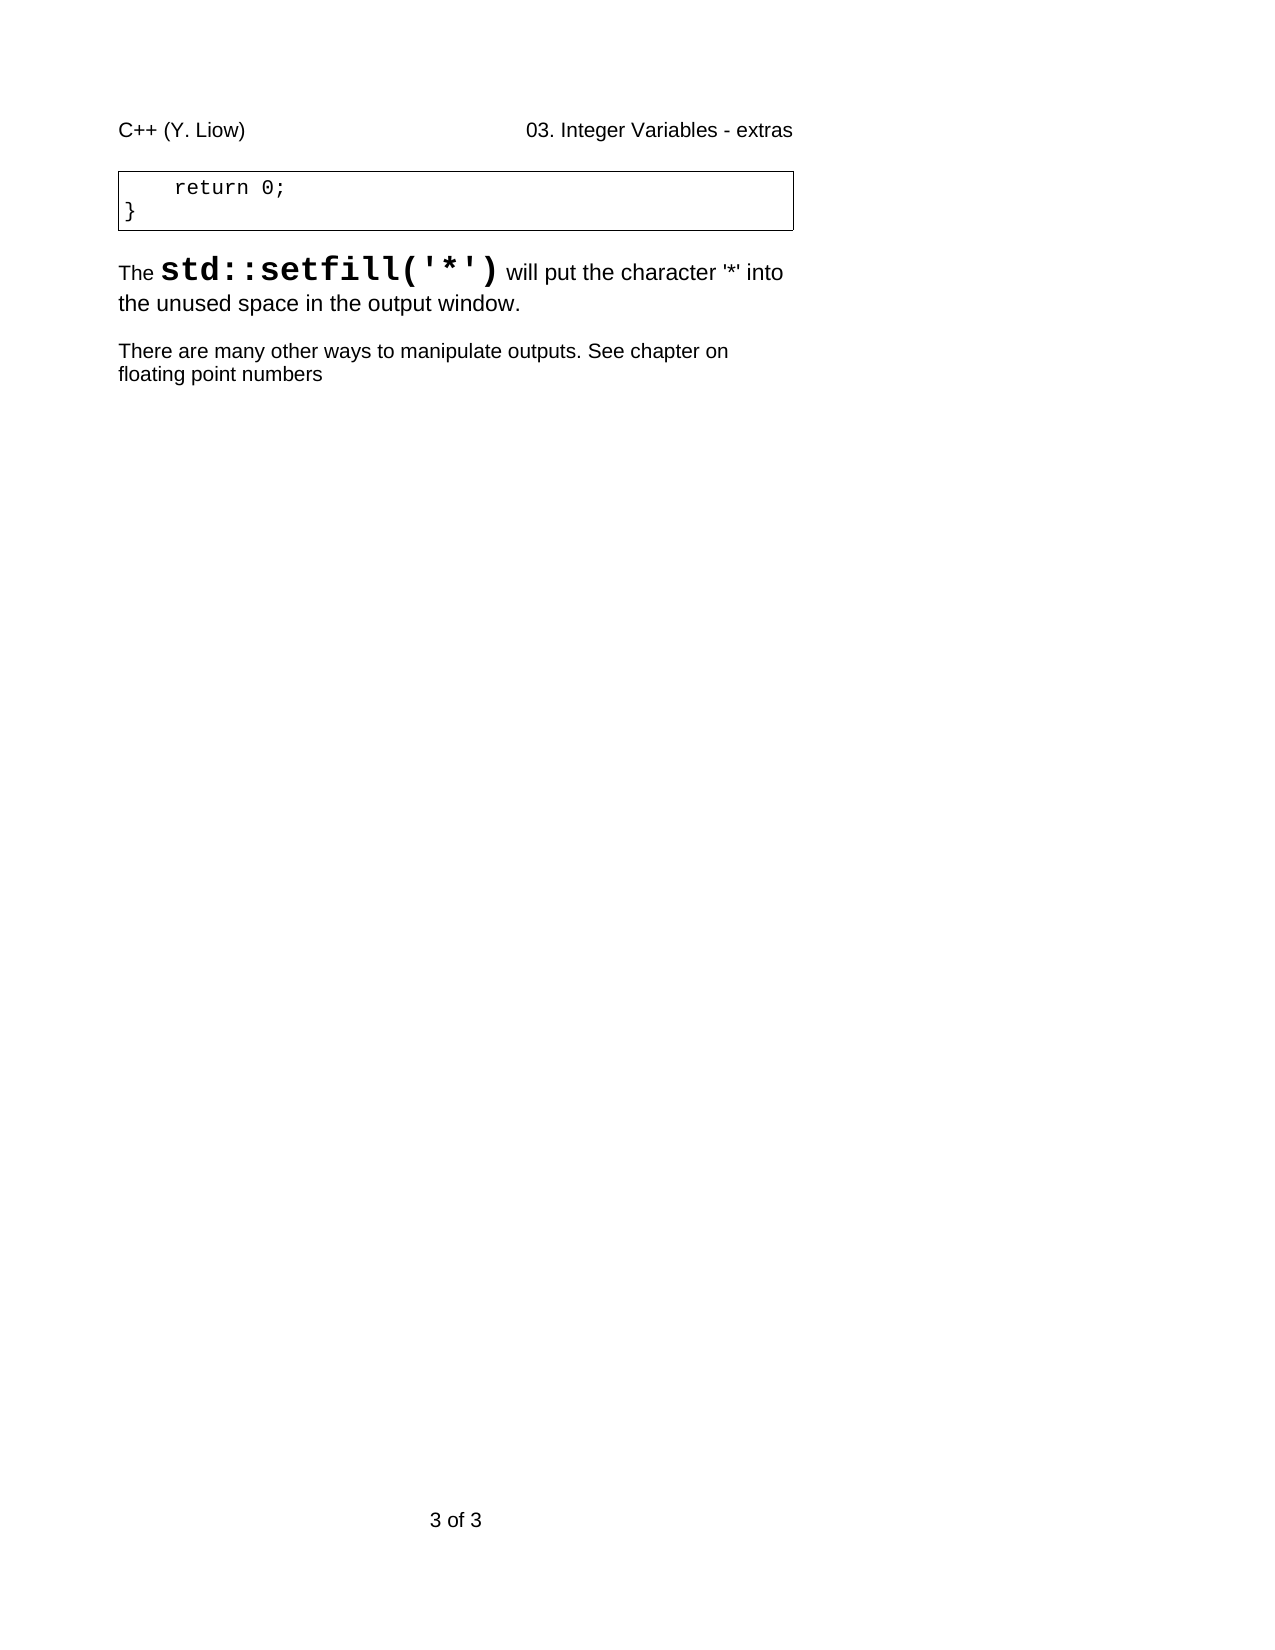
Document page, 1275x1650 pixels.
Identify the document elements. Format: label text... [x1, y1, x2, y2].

text There are many other ways to manipulate outputs. See chapter on floating point numbers [118, 340, 793, 386]
text The std::setfill('*') will put the character '*' into the unused space in the output window. [118, 253, 793, 316]
table_header return 0; } [119, 172, 793, 230]
